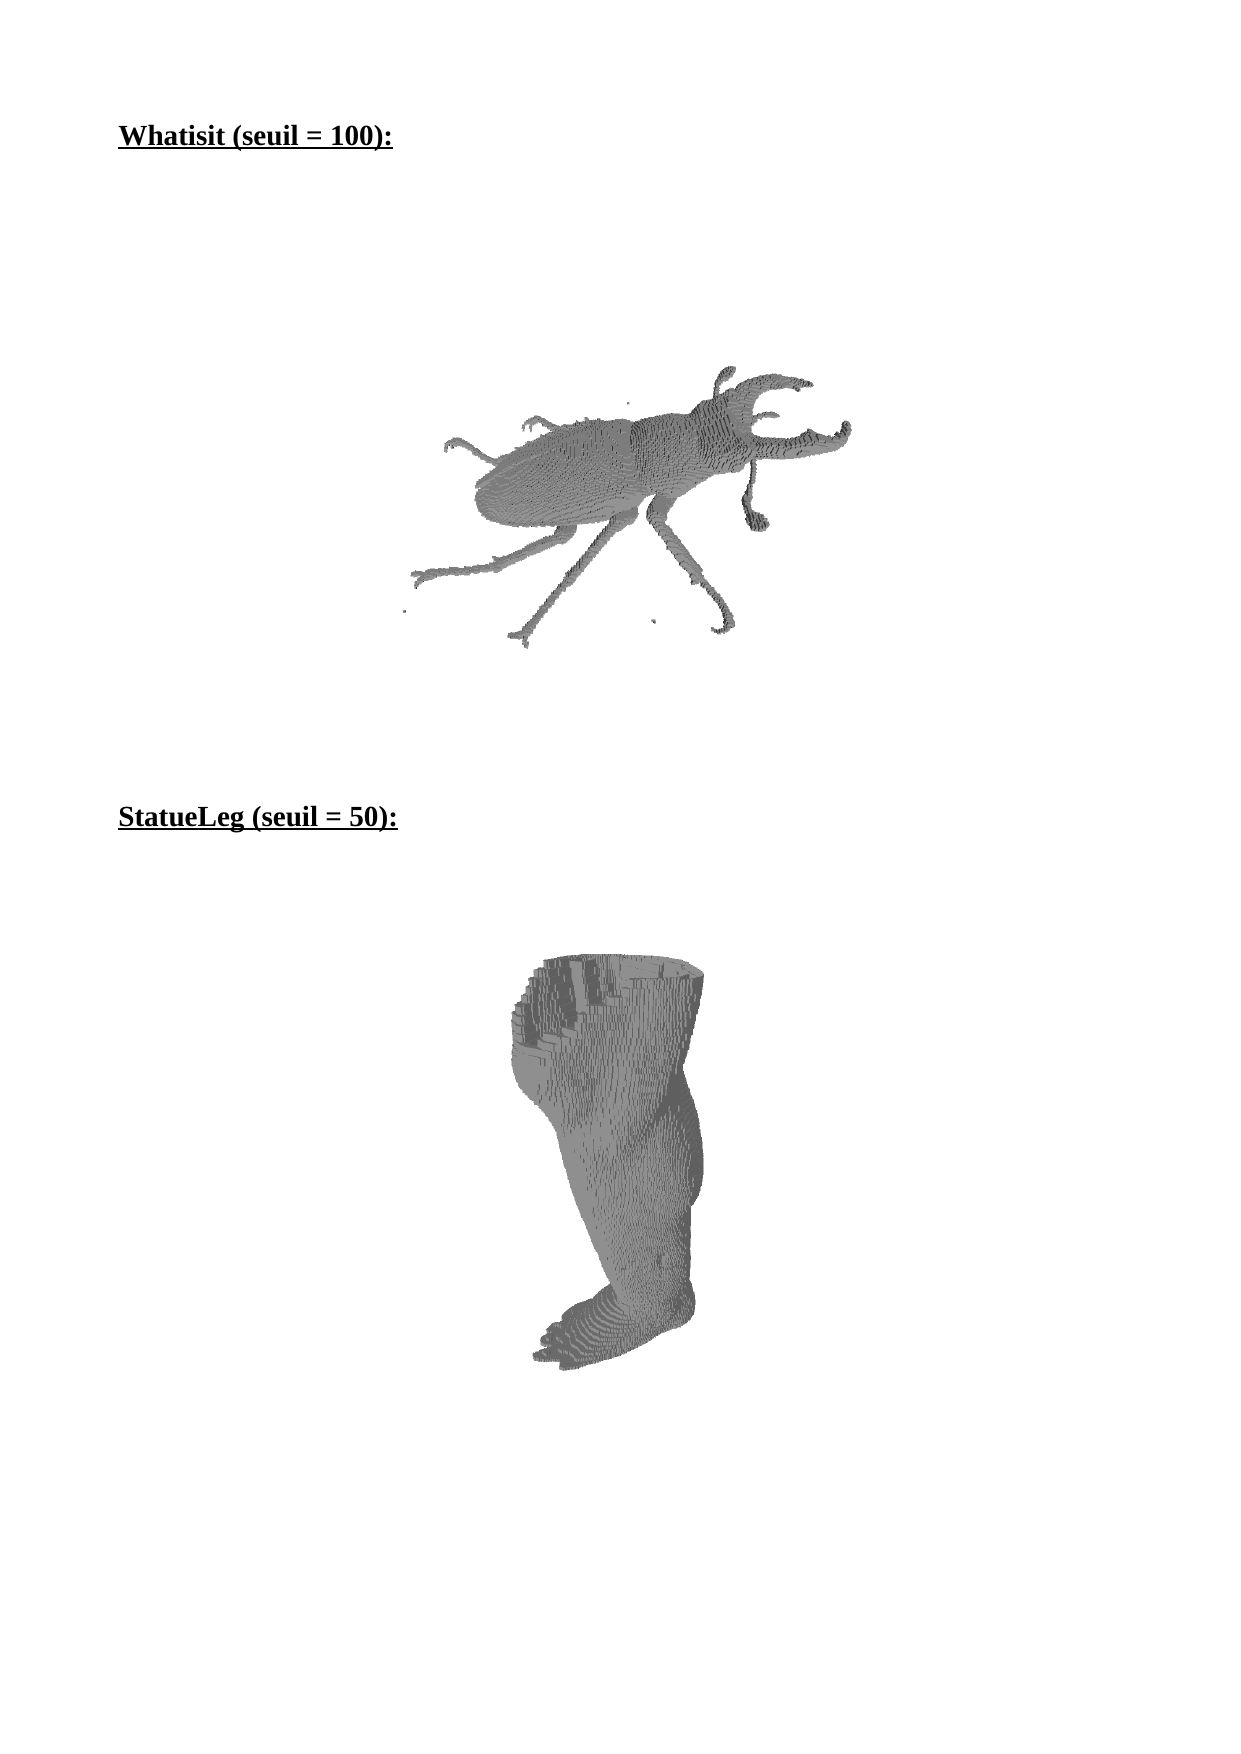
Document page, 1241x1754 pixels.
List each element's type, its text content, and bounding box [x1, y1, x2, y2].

picture [27, 866, 1213, 1523]
text Whatisit (seuil = 100): [118, 118, 1122, 151]
text StatueLeg (seuil = 50): [118, 799, 1122, 833]
picture [65, 151, 1175, 766]
